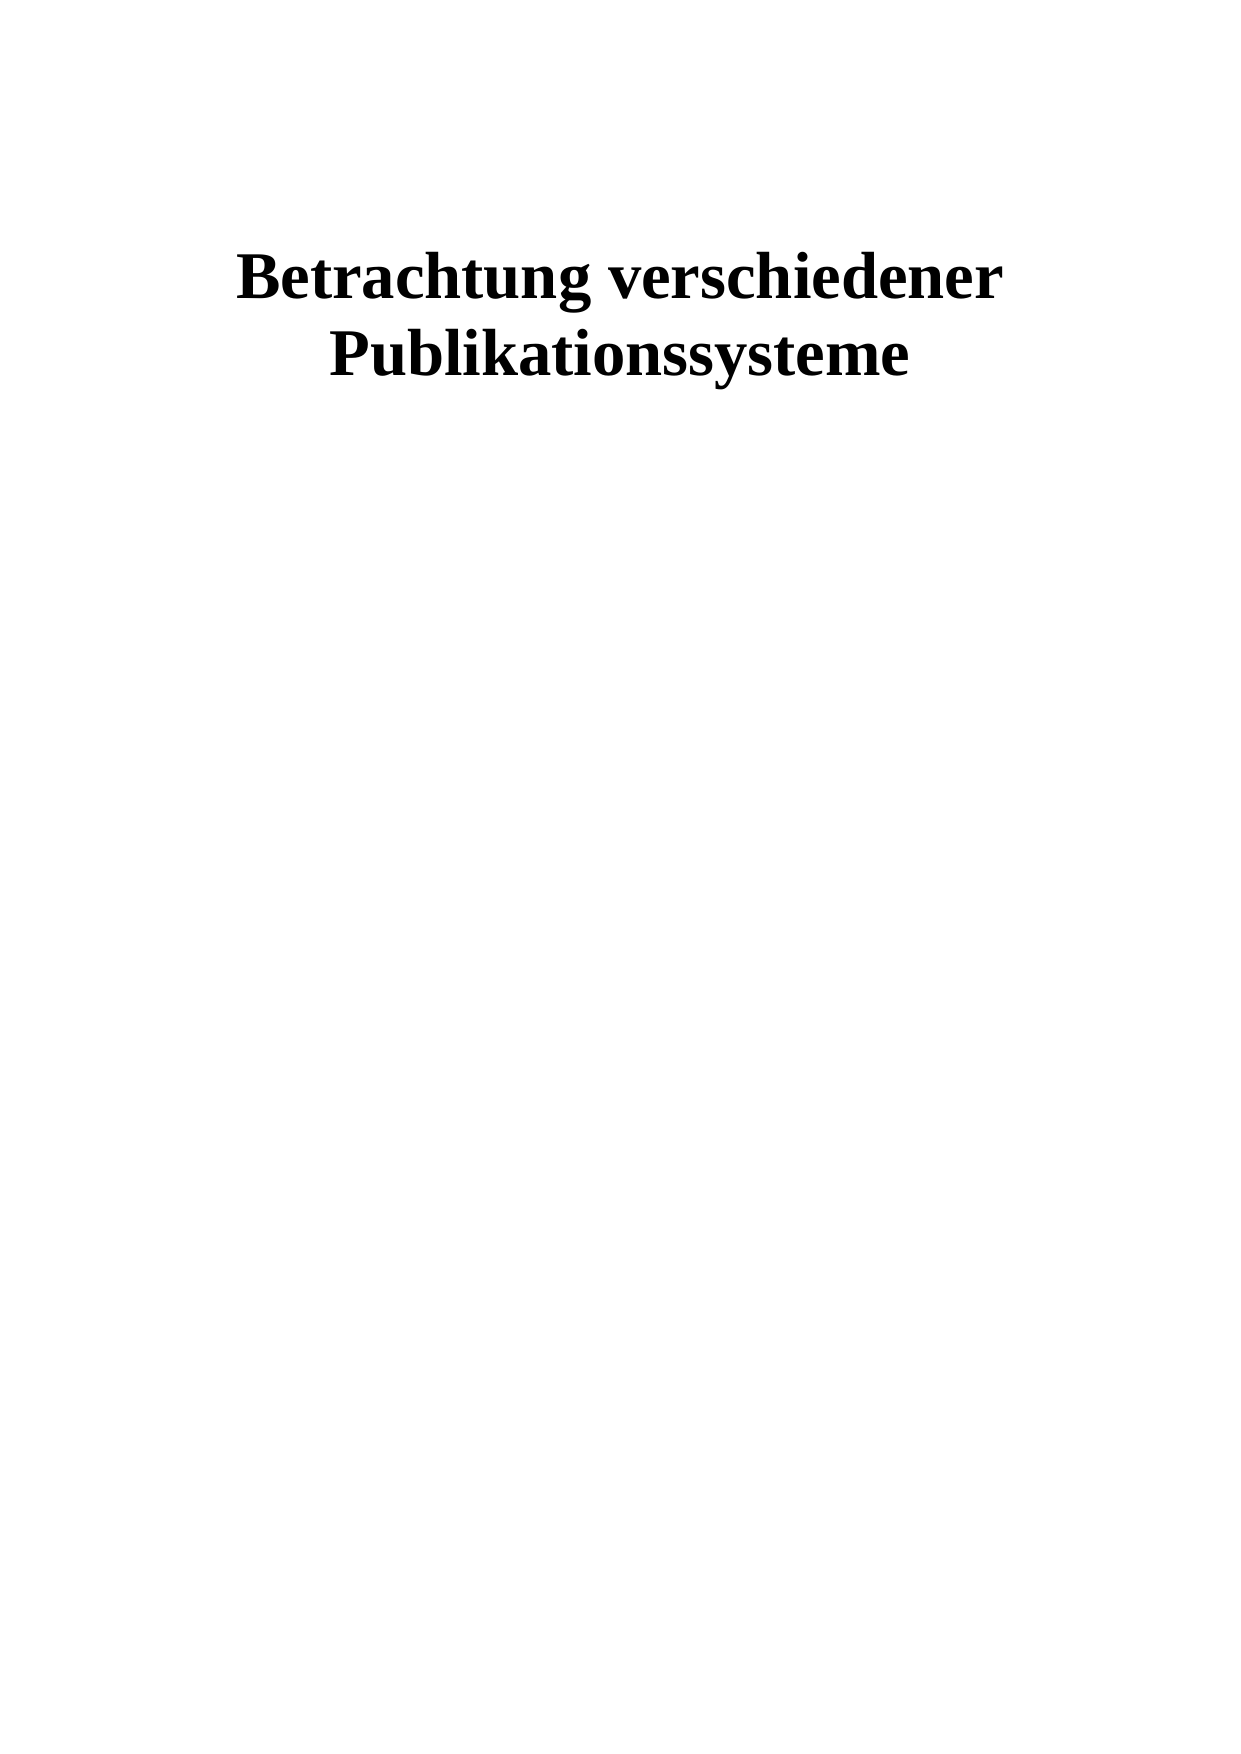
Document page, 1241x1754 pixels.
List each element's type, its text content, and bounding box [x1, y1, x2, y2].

title Betrachtung verschiedener Publikationssysteme [118, 236, 1122, 389]
